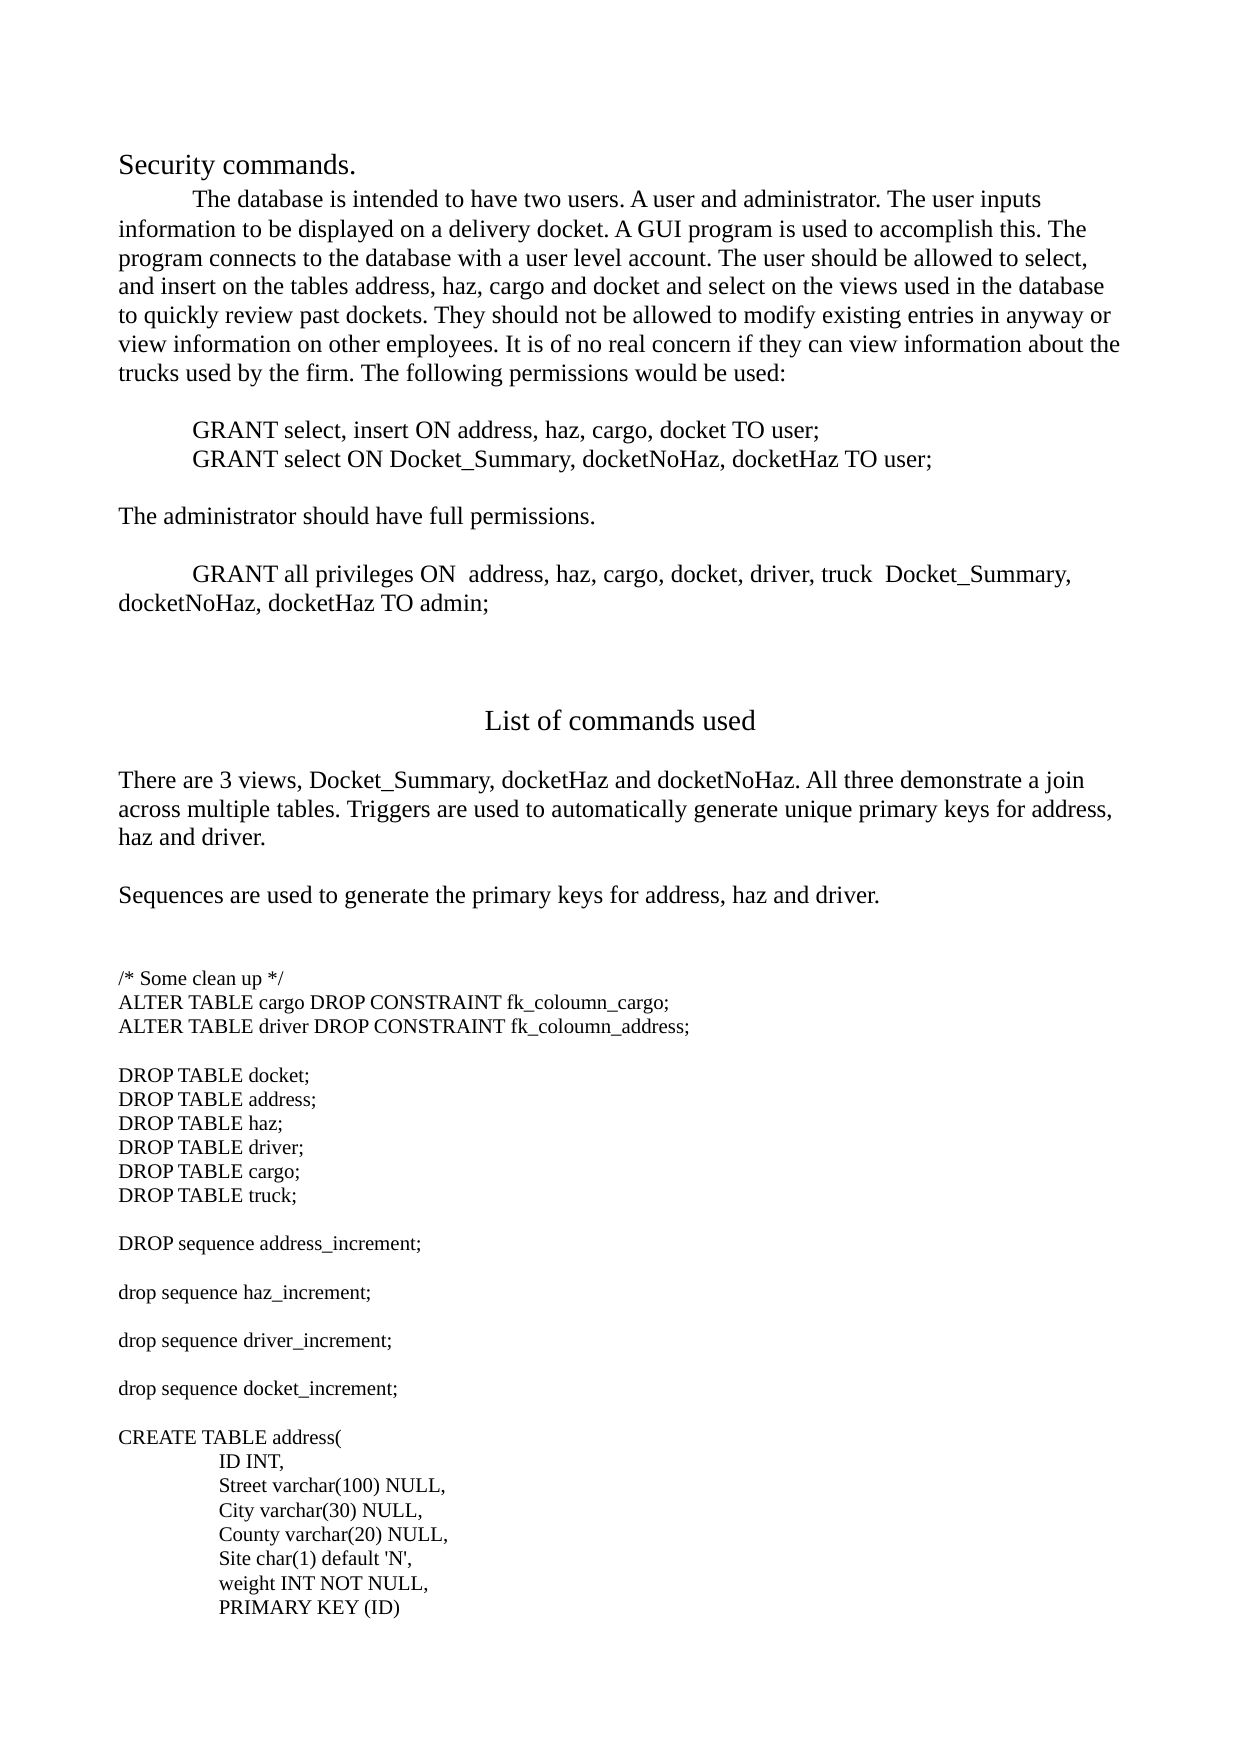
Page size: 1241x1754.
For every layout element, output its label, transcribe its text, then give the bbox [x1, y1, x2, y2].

text ALTER TABLE cargo DROP CONSTRAINT fk_coloumn_cargo; [118, 990, 1122, 1014]
text The database is intended to have two users. A user and administrator. The user inputs information to be displayed on a delivery docket. A GUI program is used to accomplish this. The program connects to the database with a user level account. The user should be allowed to select, and insert on the tables address, haz, cargo and docket and select on the views used in the database to quickly review past dockets. They should not be allowed to modify existing entries in anyway or view information on other employees. It is of no real concern if they can view information about the trucks used by the firm. The following permissions would be used: [118, 180, 1122, 386]
text ALTER TABLE driver DROP CONSTRAINT fk_coloumn_address; [118, 1014, 1122, 1038]
text City varchar(30) NULL, [118, 1497, 1122, 1522]
text There are 3 views, Docket_Summary, docketHaz and docketNoHaz. All three demonstrate a join across multiple tables. Triggers are used to automatically generate unique primary keys for address, haz and driver. [118, 765, 1122, 851]
text DROP TABLE cargo; [118, 1159, 1122, 1183]
text DROP TABLE docket; [118, 1063, 1122, 1087]
text DROP TABLE address; [118, 1087, 1122, 1111]
text Street varchar(100) NULL, [118, 1473, 1122, 1497]
text GRANT select ON Docket_Summary, docketNoHaz, docketHaz TO user; [118, 444, 1122, 473]
text DROP TABLE driver; [118, 1135, 1122, 1159]
text DROP sequence address_increment; [118, 1231, 1122, 1255]
text PRIMARY KEY (ID) [118, 1595, 1122, 1619]
text GRANT select, insert ON address, haz, cargo, docket TO user; [118, 415, 1122, 444]
text DROP TABLE haz; [118, 1111, 1122, 1135]
text /* Some clean up */ [118, 966, 1122, 990]
text The administrator should have full permissions. [118, 501, 1122, 530]
text Site char(1) default 'N', [118, 1546, 1122, 1571]
text Sequences are used to generate the primary keys for address, haz and driver. [118, 880, 1122, 909]
text weight INT NOT NULL, [118, 1571, 1122, 1595]
text drop sequence docket_increment; [118, 1376, 1122, 1400]
text GRANT all privileges ON address, haz, cargo, docket, driver, truck Docket_Summary, docketNoHaz, docketHaz TO admin; [118, 559, 1122, 616]
text drop sequence driver_increment; [118, 1328, 1122, 1352]
text drop sequence haz_increment; [118, 1280, 1122, 1304]
text Security commands. [118, 147, 1122, 180]
text List of commands used [118, 703, 1122, 736]
text County varchar(20) NULL, [118, 1522, 1122, 1546]
text DROP TABLE truck; [118, 1183, 1122, 1207]
text CREATE TABLE address( [118, 1425, 1122, 1449]
text ID INT, [118, 1449, 1122, 1473]
